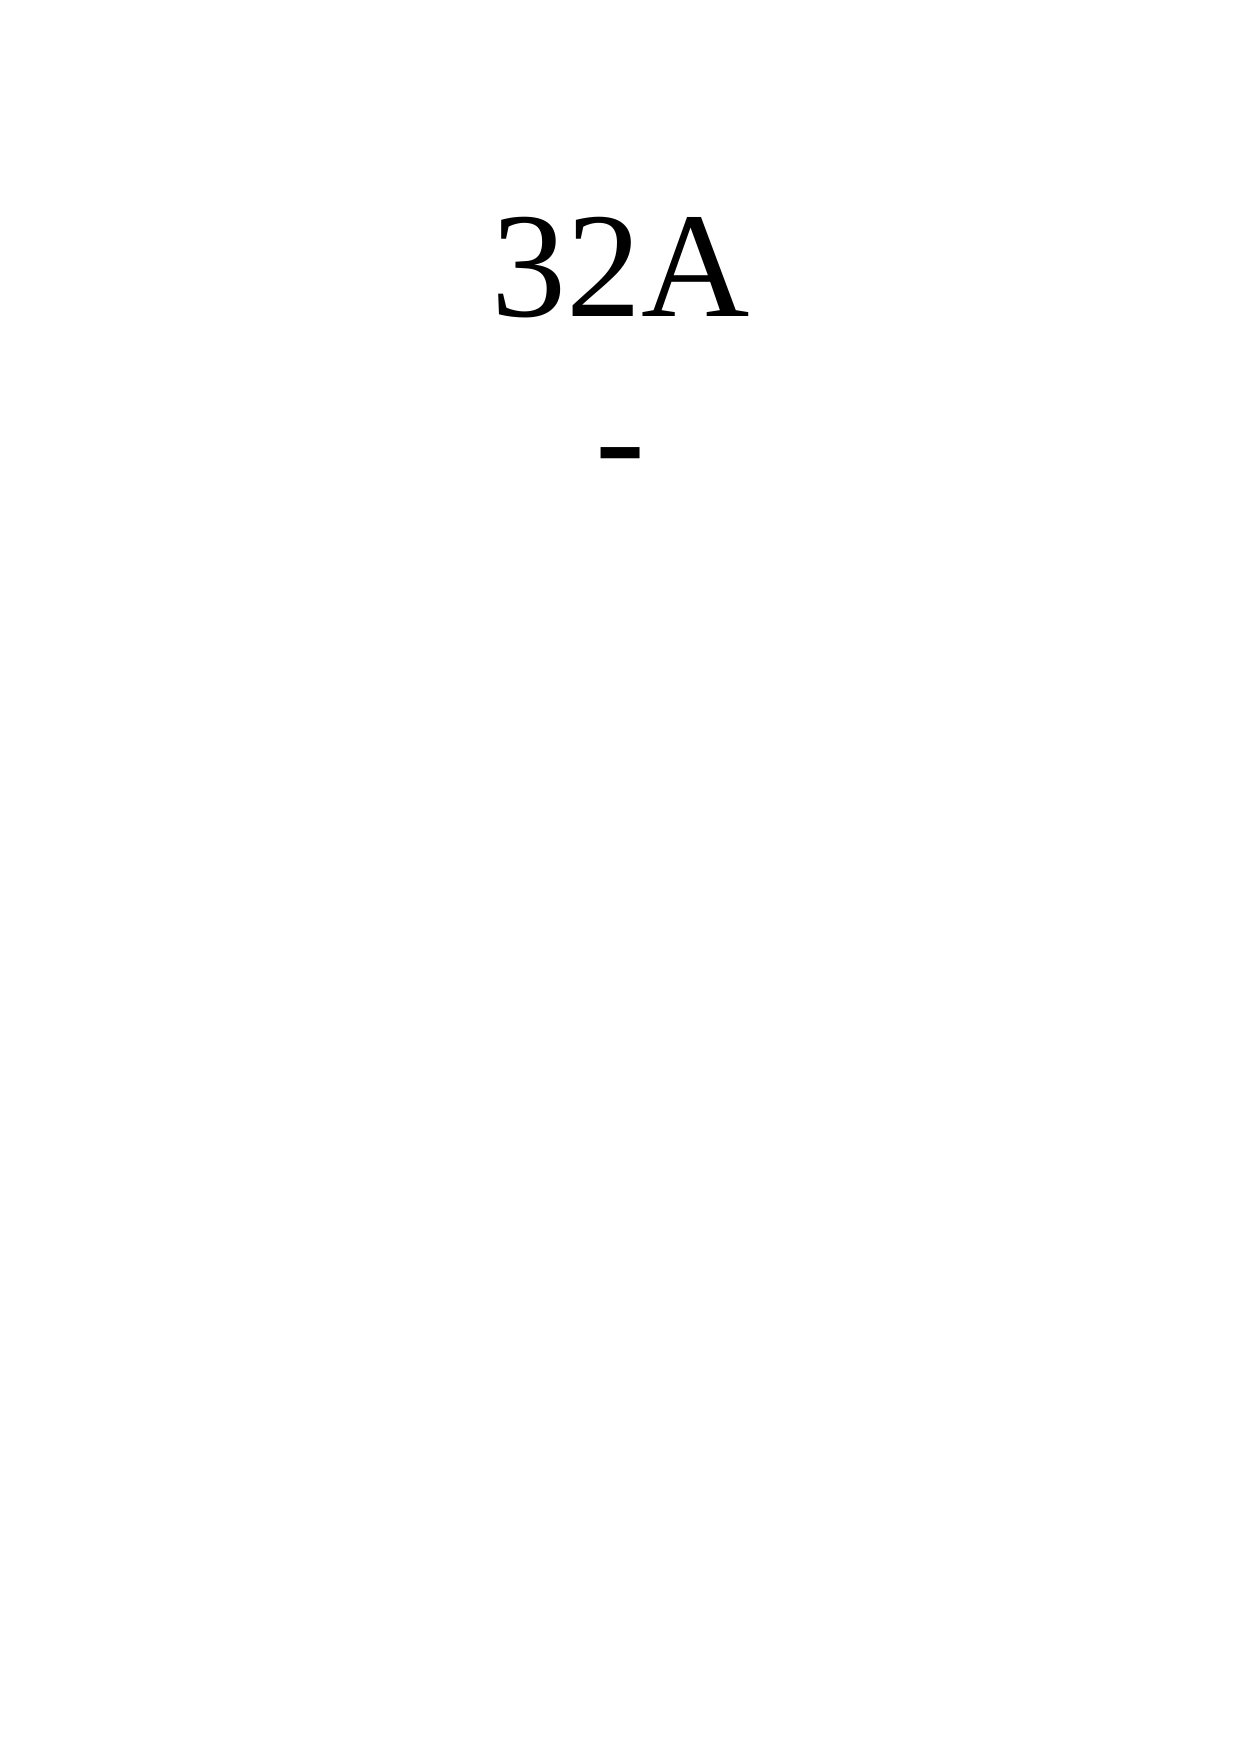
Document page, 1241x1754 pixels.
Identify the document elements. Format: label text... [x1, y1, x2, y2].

text 32A [118, 176, 1122, 349]
text - [118, 349, 1122, 521]
